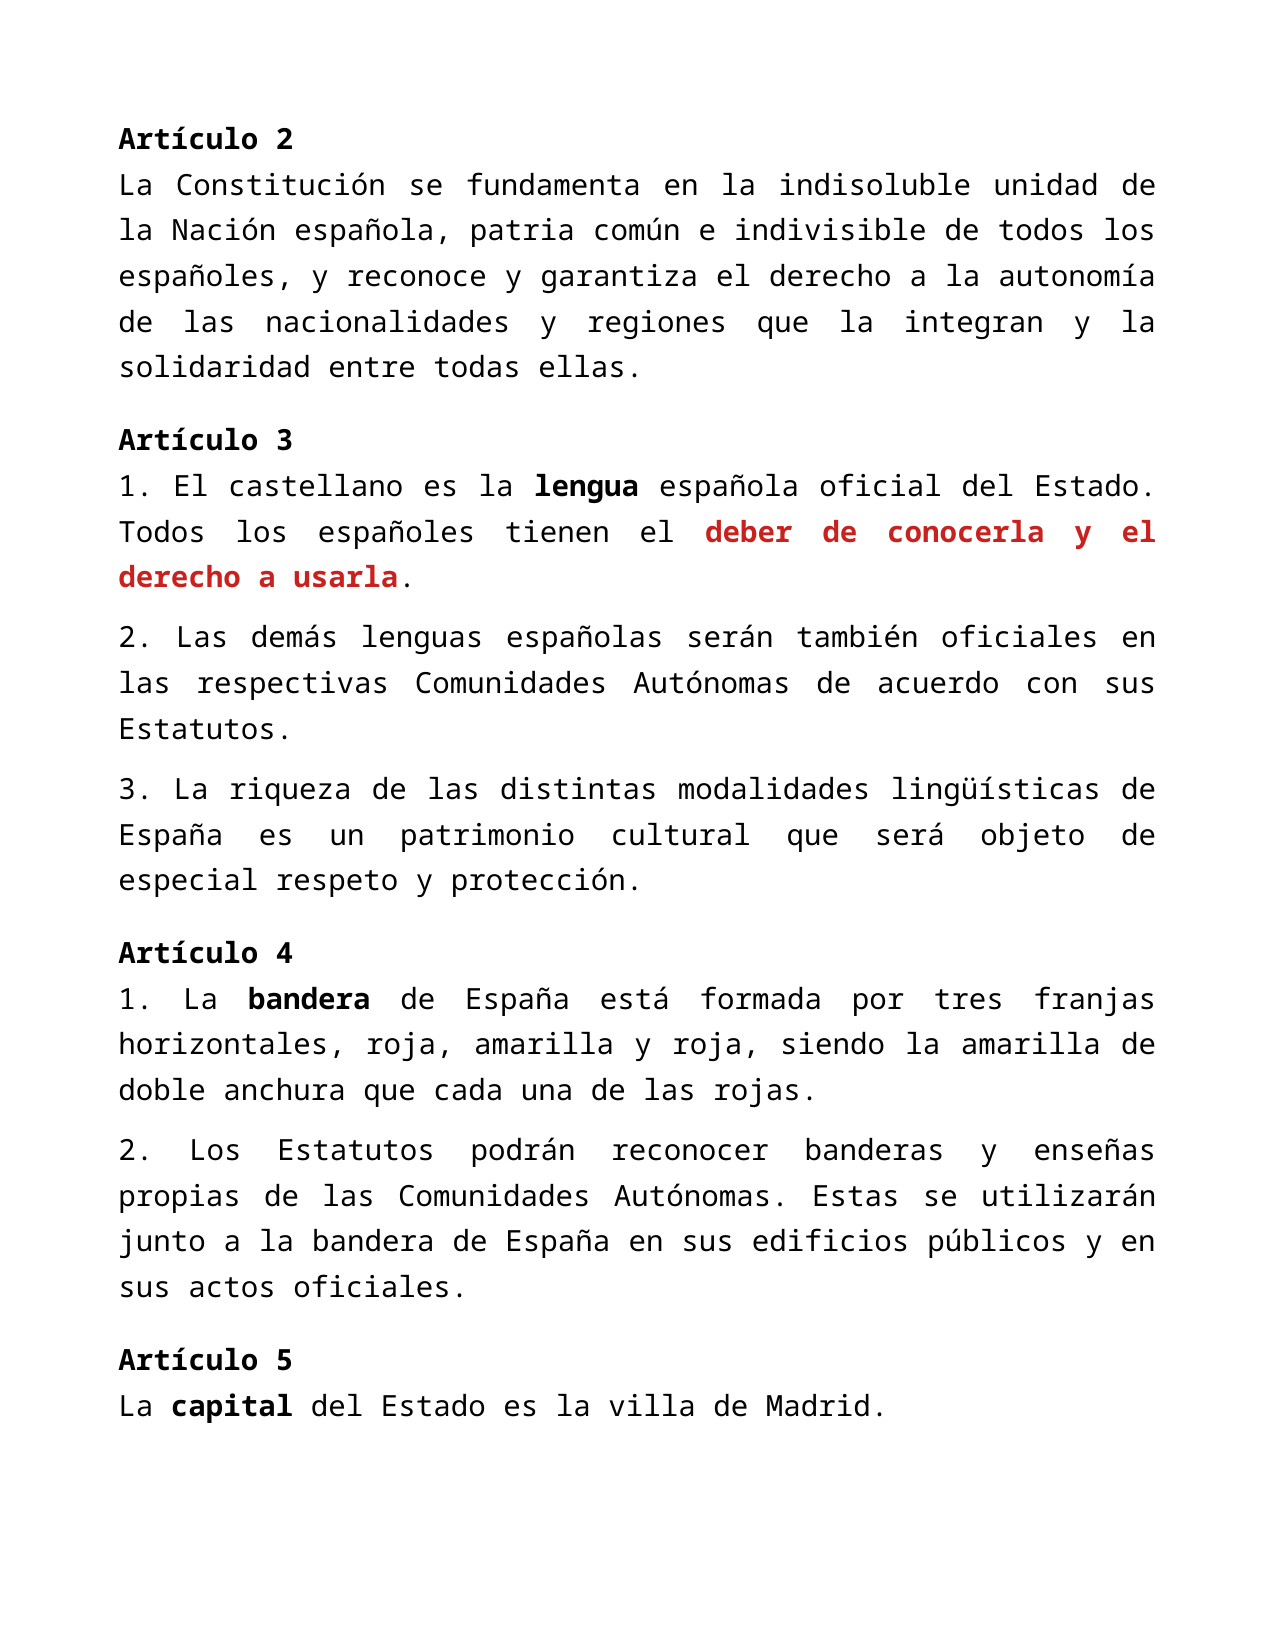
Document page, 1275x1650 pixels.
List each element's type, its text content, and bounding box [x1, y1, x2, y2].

subtitle Artículo 2 [118, 118, 1157, 158]
text 2. Las demás lenguas españolas serán también oficiales en las respectivas Comunidades Autónomas de acuerdo con sus Estatutos. [118, 617, 1157, 748]
subtitle Artículo 5 [118, 1339, 1157, 1379]
text 1. La bandera de España está formada por tres franjas horizontales, roja, amarilla y roja, siendo la amarilla de doble anchura que cada una de las rojas. [118, 978, 1157, 1109]
subtitle Artículo 4 [118, 932, 1157, 972]
text La Constitución se fundamenta en la indisoluble unidad de la Nación española, patria común e indivisible de todos los españoles, y reconoce y garantiza el derecho a la autonomía de las nacionalidades y regiones que la integran y la solidaridad entre todas ellas. [118, 164, 1157, 386]
subtitle Artículo 3 [118, 419, 1157, 459]
text 3. La riqueza de las distintas modalidades lingüísticas de España es un patrimonio cultural que será objeto de especial respeto y protección. [118, 768, 1157, 899]
text 1. El castellano es la lengua española oficial del Estado. Todos los españoles tienen el deber de conocerla y el derecho a usarla. [118, 465, 1157, 596]
text 2. Los Estatutos podrán reconocer banderas y enseñas propias de las Comunidades Autónomas. Estas se utilizarán junto a la bandera de España en sus edificios públicos y en sus actos oficiales. [118, 1129, 1157, 1306]
text La capital del Estado es la villa de Madrid. [118, 1385, 1157, 1425]
